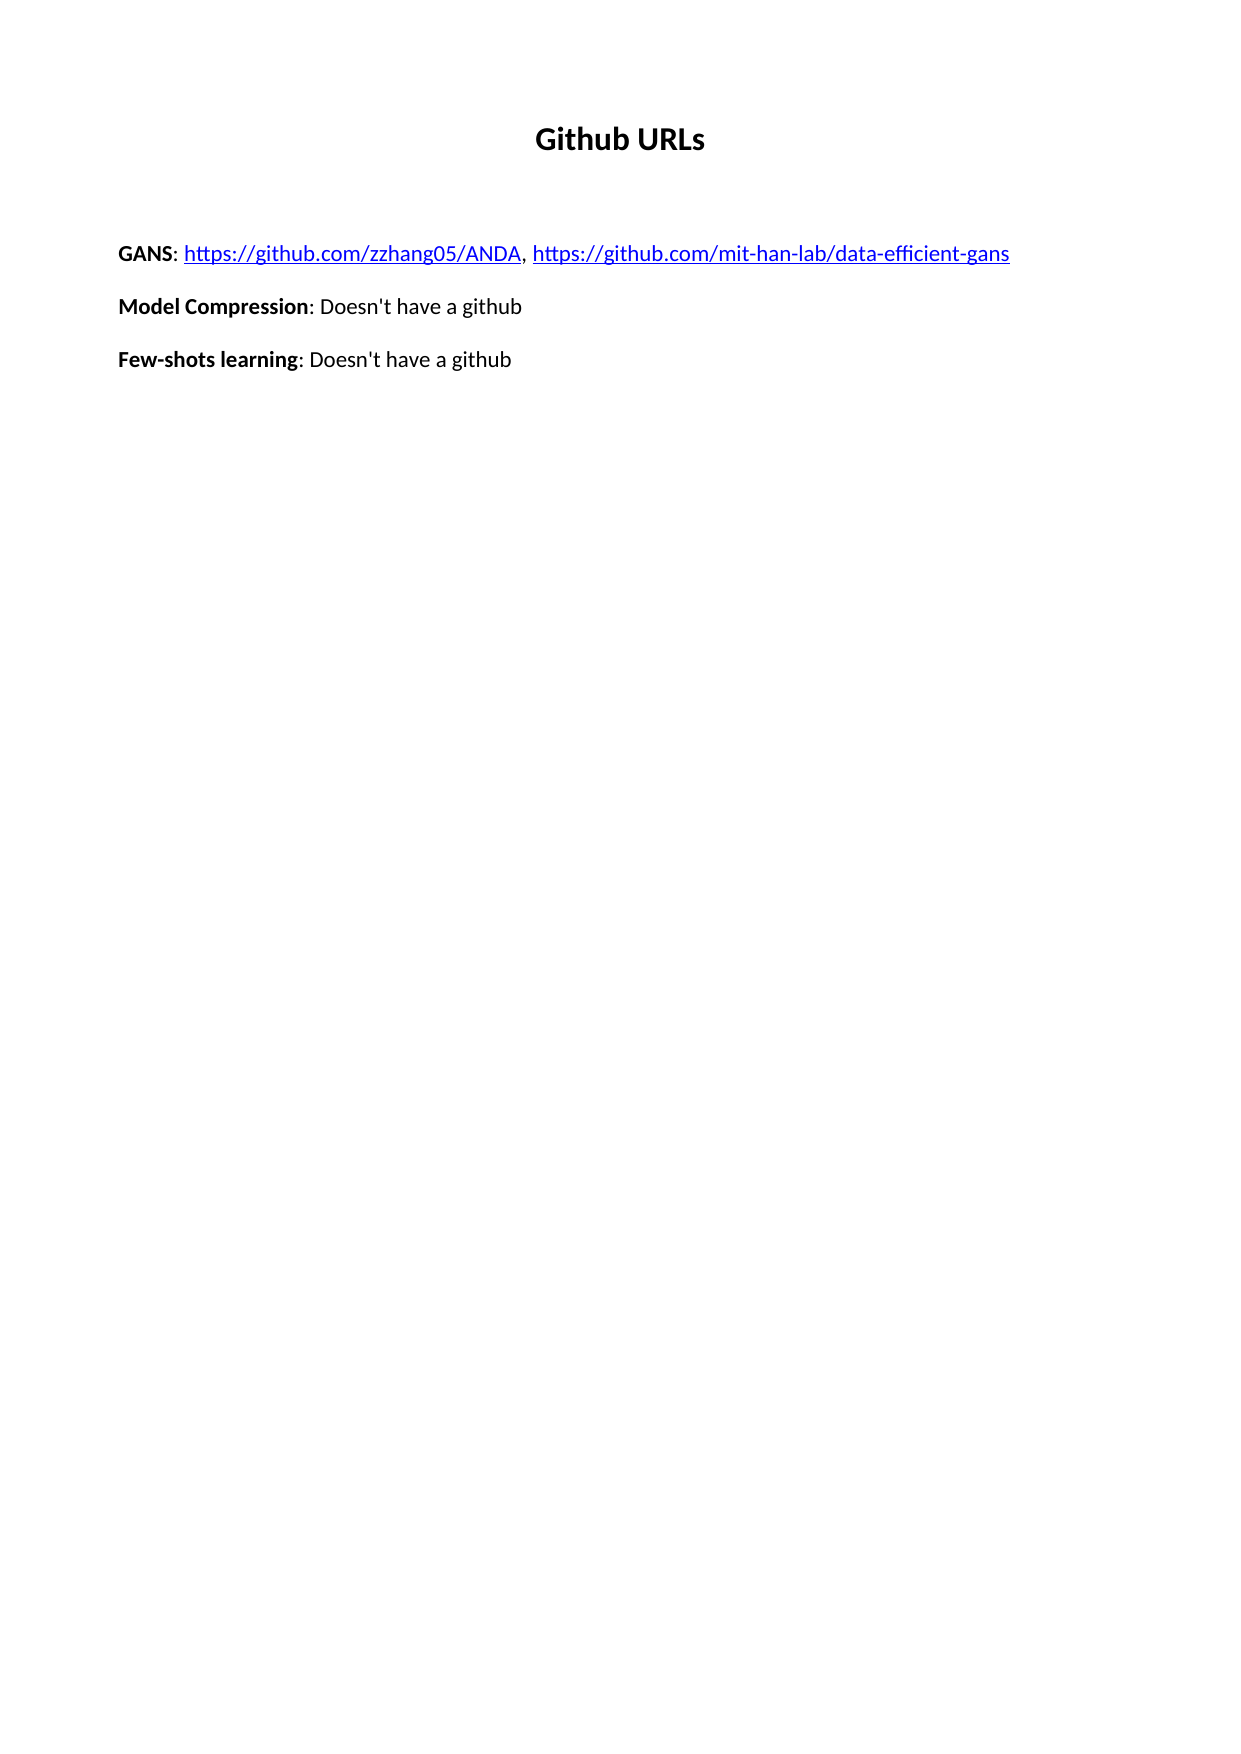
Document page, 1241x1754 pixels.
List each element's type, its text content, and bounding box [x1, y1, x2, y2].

text Few-shots learning: Doesn't have a github [118, 345, 1122, 373]
text Model Compression: Doesn't have a github [118, 292, 1122, 320]
text Github URLs [118, 118, 1122, 159]
text GANS: https://github.com/zzhang05/ANDA, https://github.com/mit-han-lab/data-efficient-gans [118, 239, 1122, 267]
